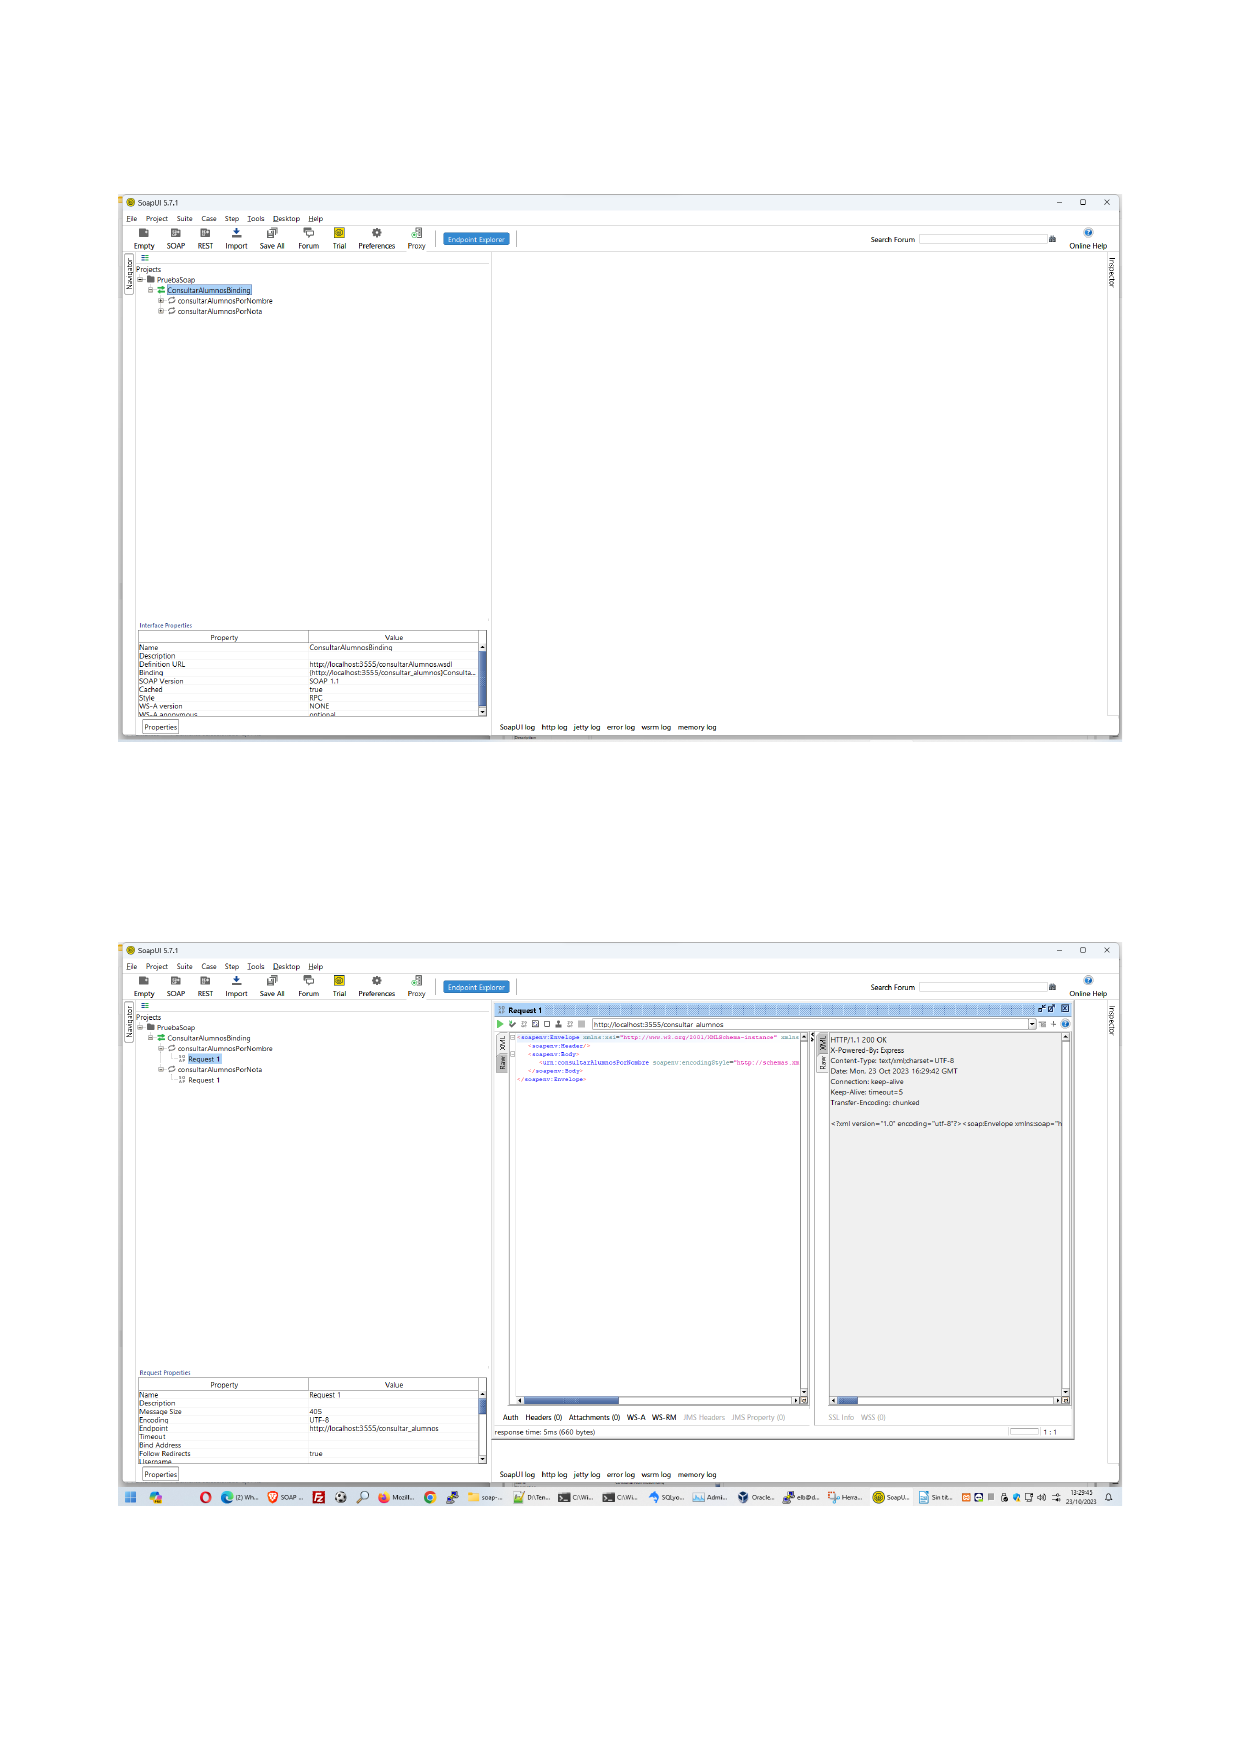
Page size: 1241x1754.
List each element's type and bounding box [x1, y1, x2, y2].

picture [118, 942, 1123, 1506]
picture [118, 194, 1123, 742]
